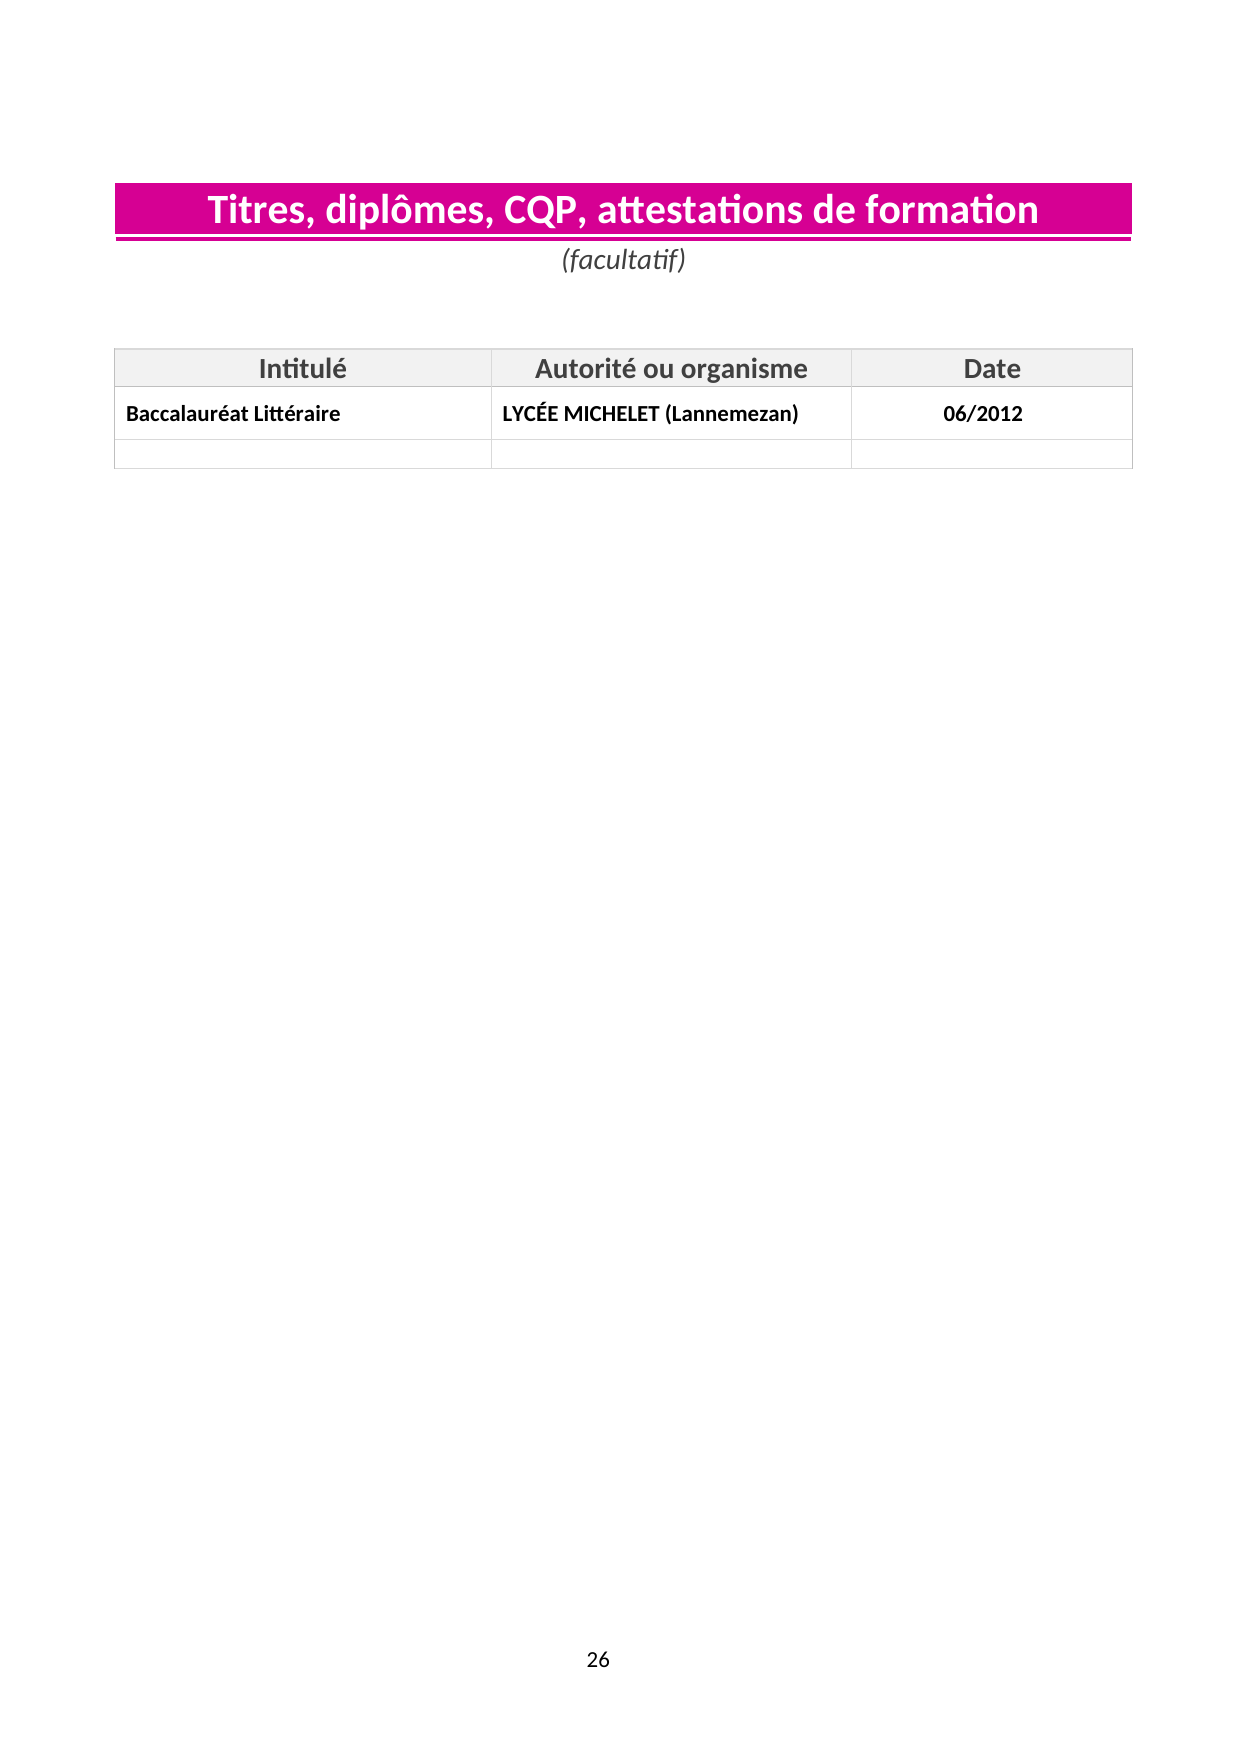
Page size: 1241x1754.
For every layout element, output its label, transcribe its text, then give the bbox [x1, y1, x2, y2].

table_cell (facultatif) [115, 237, 1132, 348]
table_cell [852, 440, 1132, 468]
table_cell [492, 440, 851, 468]
table_cell Baccalauréat Littéraire [115, 387, 491, 439]
table_cell Autorité ou organisme [492, 350, 851, 386]
table_header Titres, diplômes, CQP, attestations de formation [115, 183, 1132, 234]
table_cell [115, 440, 491, 468]
table_cell Date [852, 350, 1132, 386]
table_cell LYCÉE MICHELET (Lannemezan) [492, 387, 851, 439]
table_cell 06/2012 [852, 387, 1132, 439]
table_cell Intitulé [115, 350, 491, 386]
